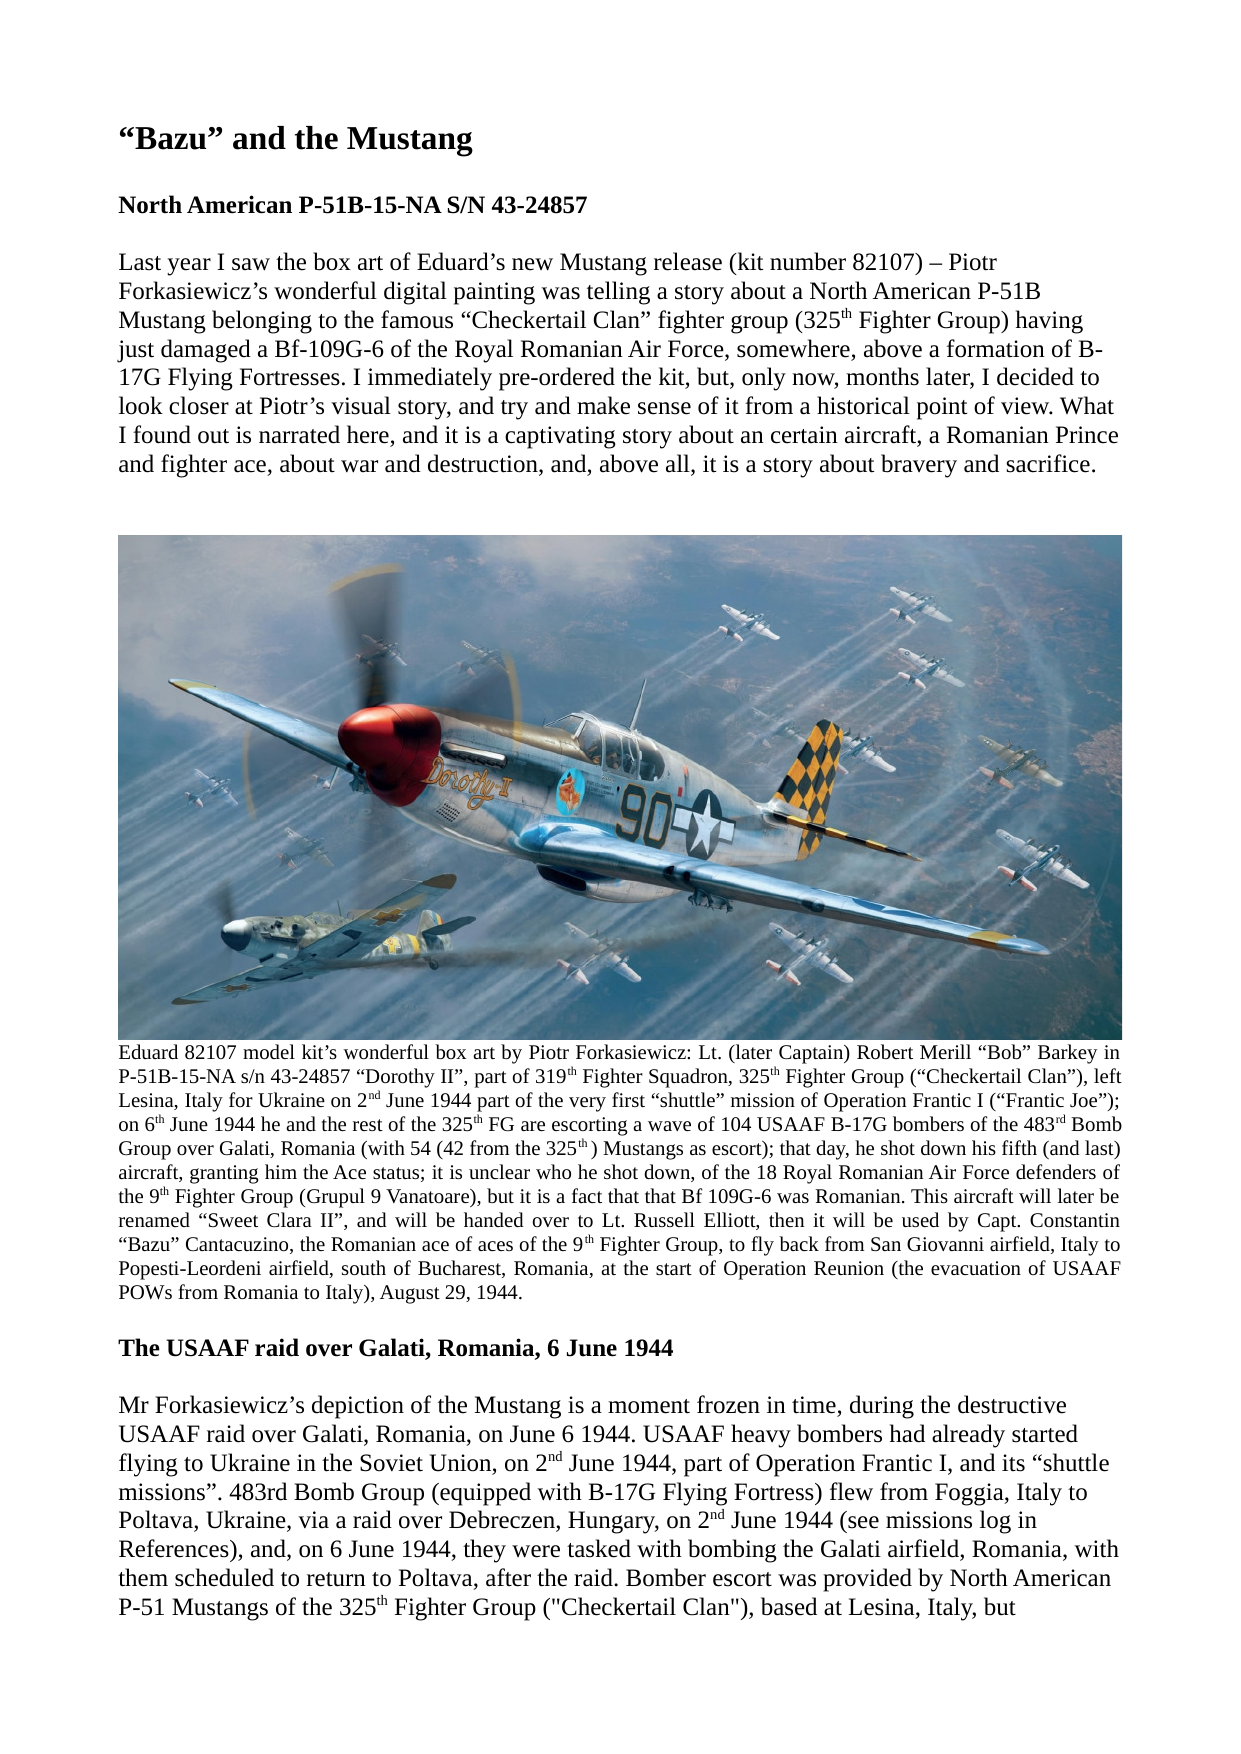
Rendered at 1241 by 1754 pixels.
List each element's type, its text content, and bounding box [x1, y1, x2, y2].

text Last year I saw the box art of Eduard’s new Mustang release (kit number 82107) – Piotr Forkasiewicz’s wonderful digital painting was telling a story about a North American P-51B Mustang belonging to the famous “Checkertail Clan” fighter group (325th Fighter Group) having just damaged a Bf-109G-6 of the Royal Romanian Air Force, somewhere, above a formation of B-17G Flying Fortresses. I immediately pre-ordered the kit, but, only now, months later, I decided to look closer at Piotr’s visual story, and try and make sense of it from a historical point of view. What I found out is narrated here, and it is a captivating story about an certain aircraft, a Romanian Prince and fighter ace, about war and destruction, and, above all, it is a story about bravery and sacrifice. [118, 247, 1122, 477]
text North American P-51B-15-NA S/N 43-24857 [118, 190, 1122, 219]
picture [118, 535, 1123, 1040]
text Mr Forkasiewicz’s depiction of the Mustang is a moment frozen in time, during the destructive USAAF raid over Galati, Romania, on June 6 1944. USAAF heavy bombers had already started flying to Ukraine in the Soviet Union, on 2nd June 1944, part of Operation Frantic I, and its “shuttle missions”. 483rd Bomb Group (equipped with B-17G Flying Fortress) flew from Foggia, Italy to Poltava, Ukraine, via a raid over Debreczen, Hungary, on 2nd June 1944 (see missions log in References), and, on 6 June 1944, they were tasked with bombing the Galati airfield, Romania, with them scheduled to return to Poltava, after the raid. Bomber escort was provided by North American P-51 Mustangs of the 325th Fighter Group ("Checkertail Clan"), based at Lesina, Italy, but [118, 1391, 1122, 1621]
text “Bazu” and the Mustang [118, 118, 1122, 156]
text Eduard 82107 model kit’s wonderful box art by Piotr Forkasiewicz: Lt. (later Captain) Robert Merill “Bob” Barkey in P-51B-15-NA s/n 43-24857 “Dorothy II”, part of 319th Fighter Squadron, 325th Fighter Group (“Checkertail Clan”), left Lesina, Italy for Ukraine on 2nd June 1944 part of the very first “shuttle” mission of Operation Frantic I (“Frantic Joe”); on 6th June 1944 he and the rest of the 325th FG are escorting a wave of 104 USAAF B-17G bombers of the 483rd Bomb Group over Galati, Romania (with 54 (42 from the 325th ) Mustangs as escort); that day, he shot down his fifth (and last) aircraft, granting him the Ace status; it is unclear who he shot down, of the 18 Royal Romanian Air Force defenders of the 9th Fighter Group (Grupul 9 Vanatoare), but it is a fact that that Bf 109G-6 was Romanian. This aircraft will later be renamed “Sweet Clara II”, and will be handed over to Lt. Russell Elliott, then it will be used by Capt. Constantin “Bazu” Cantacuzino, the Romanian ace of aces of the 9th Fighter Group, to fly back from San Giovanni airfield, Italy to Popesti-Leordeni airfield, south of Bucharest, Romania, at the start of Operation Reunion (the evacuation of USAAF POWs from Romania to Italy), August 29, 1944. [118, 1040, 1122, 1304]
text The USAAF raid over Galati, Romania, 6 June 1944 [118, 1333, 1122, 1362]
